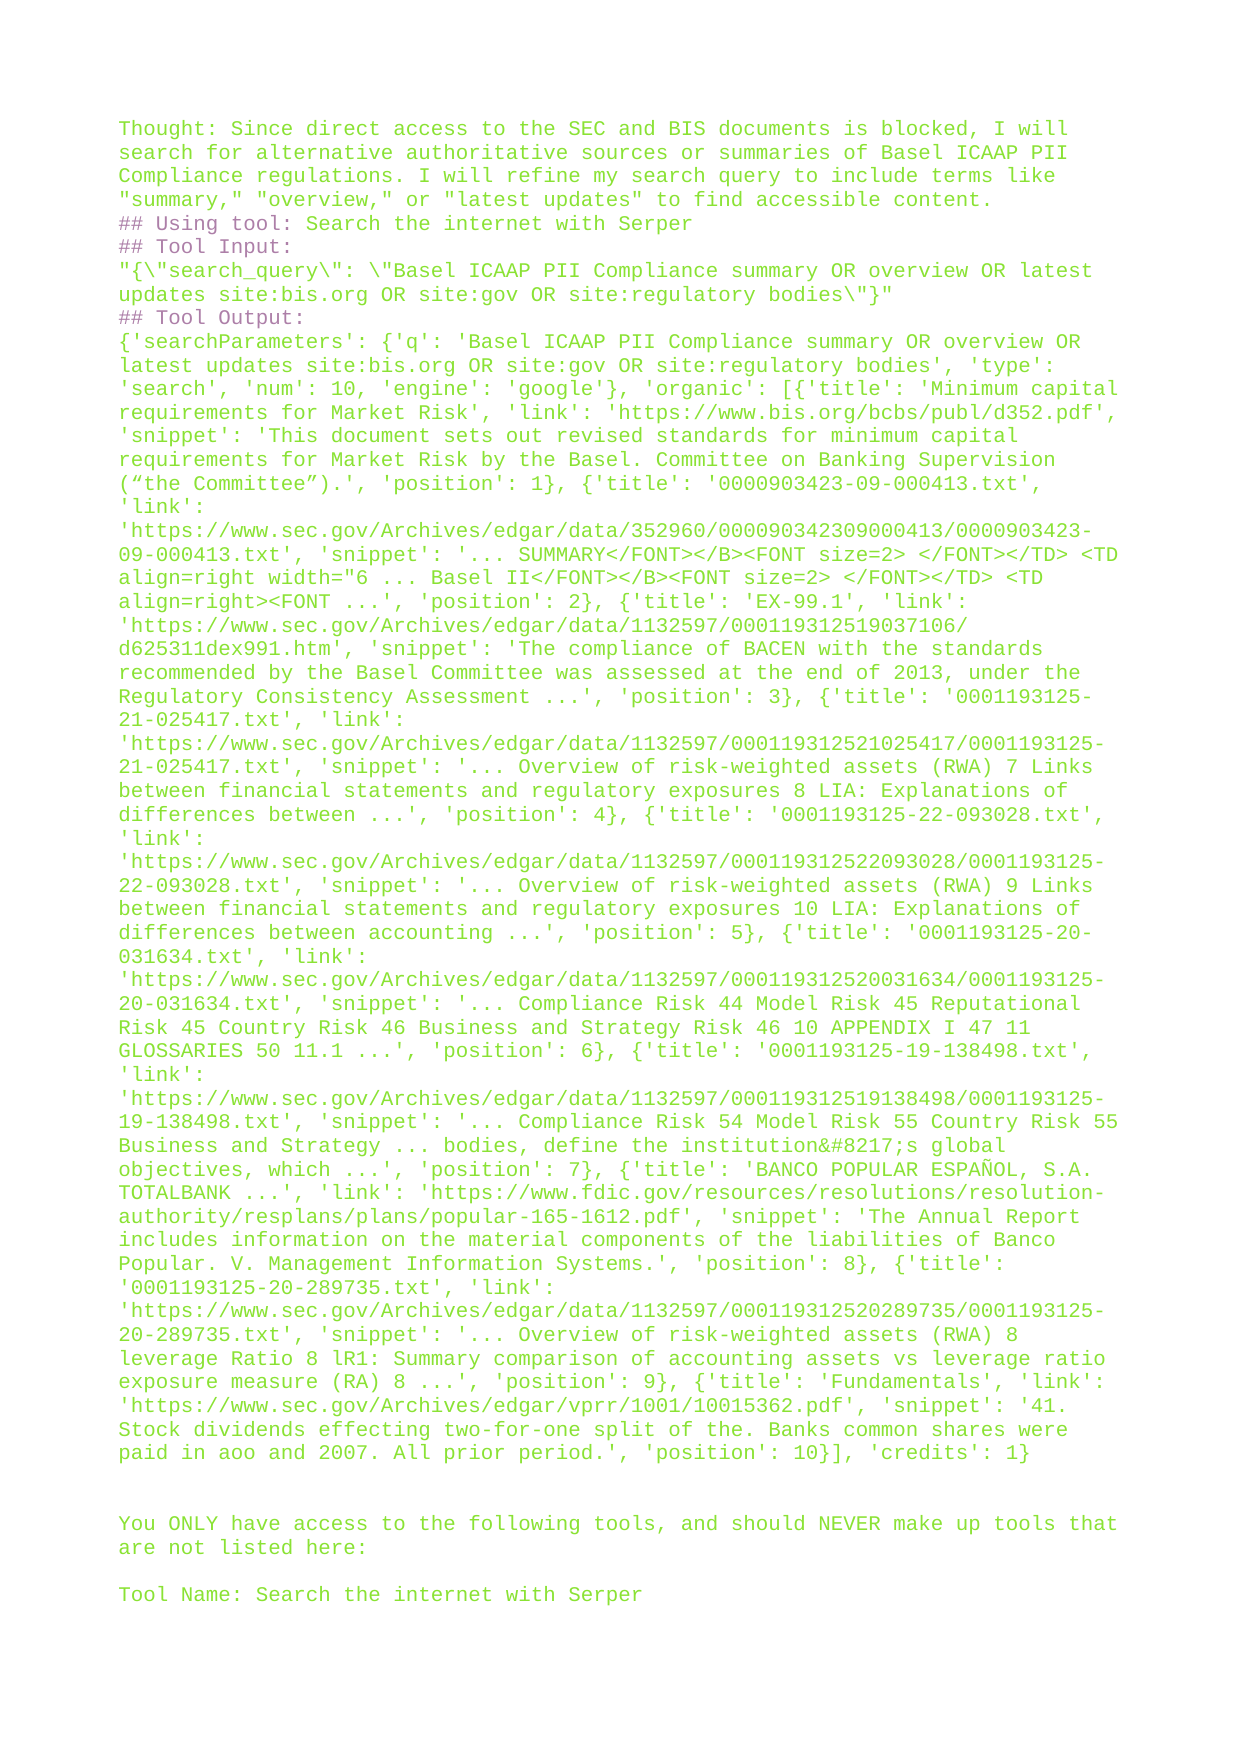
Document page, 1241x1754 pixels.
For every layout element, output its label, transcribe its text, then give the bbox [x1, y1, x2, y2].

text ## Tool Output: [118, 307, 1122, 331]
text Tool Name: Search the internet with Serper [118, 1584, 1122, 1608]
text {'searchParameters': {'q': 'Basel ICAAP PII Compliance summary OR overview OR latest updates site:bis.org OR site:gov OR site:regulatory bodies', 'type': 'search', 'num': 10, 'engine': 'google'}, 'organic': [{'title': 'Minimum capital requirements for Market Risk', 'link': 'https://www.bis.org/bcbs/publ/d352.pdf', 'snippet': 'This document sets out revised standards for minimum capital requirements for Market Risk by the Basel. Committee on Banking Supervision (“the Committee”).', 'position': 1}, {'title': '0000903423-09-000413.txt', 'link': 'https://www.sec.gov/Archives/edgar/data/352960/000090342309000413/0000903423-09-000413.txt', 'snippet': '... SUMMARY</FONT></B><FONT size=2> </FONT></TD> <TD align=right width="6 ... Basel II</FONT></B><FONT size=2> </FONT></TD> <TD align=right><FONT ...', 'position': 2}, {'title': 'EX-99.1', 'link': 'https://www.sec.gov/Archives/edgar/data/1132597/000119312519037106/d625311dex991.htm', 'snippet': 'The compliance of BACEN with the standards recommended by the Basel Committee was assessed at the end of 2013, under the Regulatory Consistency Assessment ...', 'position': 3}, {'title': '0001193125-21-025417.txt', 'link': 'https://www.sec.gov/Archives/edgar/data/1132597/000119312521025417/0001193125-21-025417.txt', 'snippet': '... Overview of risk-weighted assets (RWA) 7 Links between financial statements and regulatory exposures 8 LIA: Explanations of differences between ...', 'position': 4}, {'title': '0001193125-22-093028.txt', 'link': 'https://www.sec.gov/Archives/edgar/data/1132597/000119312522093028/0001193125-22-093028.txt', 'snippet': '... Overview of risk-weighted assets (RWA) 9 Links between financial statements and regulatory exposures 10 LIA: Explanations of differences between accounting ...', 'position': 5}, {'title': '0001193125-20-031634.txt', 'link': 'https://www.sec.gov/Archives/edgar/data/1132597/000119312520031634/0001193125-20-031634.txt', 'snippet': '... Compliance Risk 44 Model Risk 45 Reputational Risk 45 Country Risk 46 Business and Strategy Risk 46 10 APPENDIX I 47 11 GLOSSARIES 50 11.1 ...', 'position': 6}, {'title': '0001193125-19-138498.txt', 'link': 'https://www.sec.gov/Archives/edgar/data/1132597/000119312519138498/0001193125-19-138498.txt', 'snippet': '... Compliance Risk 54 Model Risk 55 Country Risk 55 Business and Strategy ... bodies, define the institution&#8217;s global objectives, which ...', 'position': 7}, {'title': 'BANCO POPULAR ESPAÑOL, S.A. TOTALBANK ...', 'link': 'https://www.fdic.gov/resources/resolutions/resolution-authority/resplans/plans/popular-165-1612.pdf', 'snippet': 'The Annual Report includes information on the material components of the liabilities of Banco Popular. V. Management Information Systems.', 'position': 8}, {'title': '0001193125-20-289735.txt', 'link': 'https://www.sec.gov/Archives/edgar/data/1132597/000119312520289735/0001193125-20-289735.txt', 'snippet': '... Overview of risk-weighted assets (RWA) 8 leverage Ratio 8 lR1: Summary comparison of accounting assets vs leverage ratio exposure measure (RA) 8 ...', 'position': 9}, {'title': 'Fundamentals', 'link': 'https://www.sec.gov/Archives/edgar/vprr/1001/10015362.pdf', 'snippet': '41. Stock dividends effecting two-for-one split of the. Banks common shares were paid in aoo and 2007. All prior period.', 'position': 10}], 'credits': 1} [118, 331, 1122, 1466]
text Thought: Since direct access to the SEC and BIS documents is blocked, I will search for alternative authoritative sources or summaries of Basel ICAAP PII Compliance regulations. I will refine my search query to include terms like "summary," "overview," or "latest updates" to find accessible content. [118, 118, 1122, 213]
text ## Tool Input: [118, 236, 1122, 260]
text You ONLY have access to the following tools, and should NEVER make up tools that are not listed here: [118, 1513, 1122, 1561]
text ## Using tool: Search the internet with Serper [118, 213, 1122, 236]
text "{\"search_query\": \"Basel ICAAP PII Compliance summary OR overview OR latest updates site:bis.org OR site:gov OR site:regulatory bodies\"}" [118, 260, 1122, 307]
